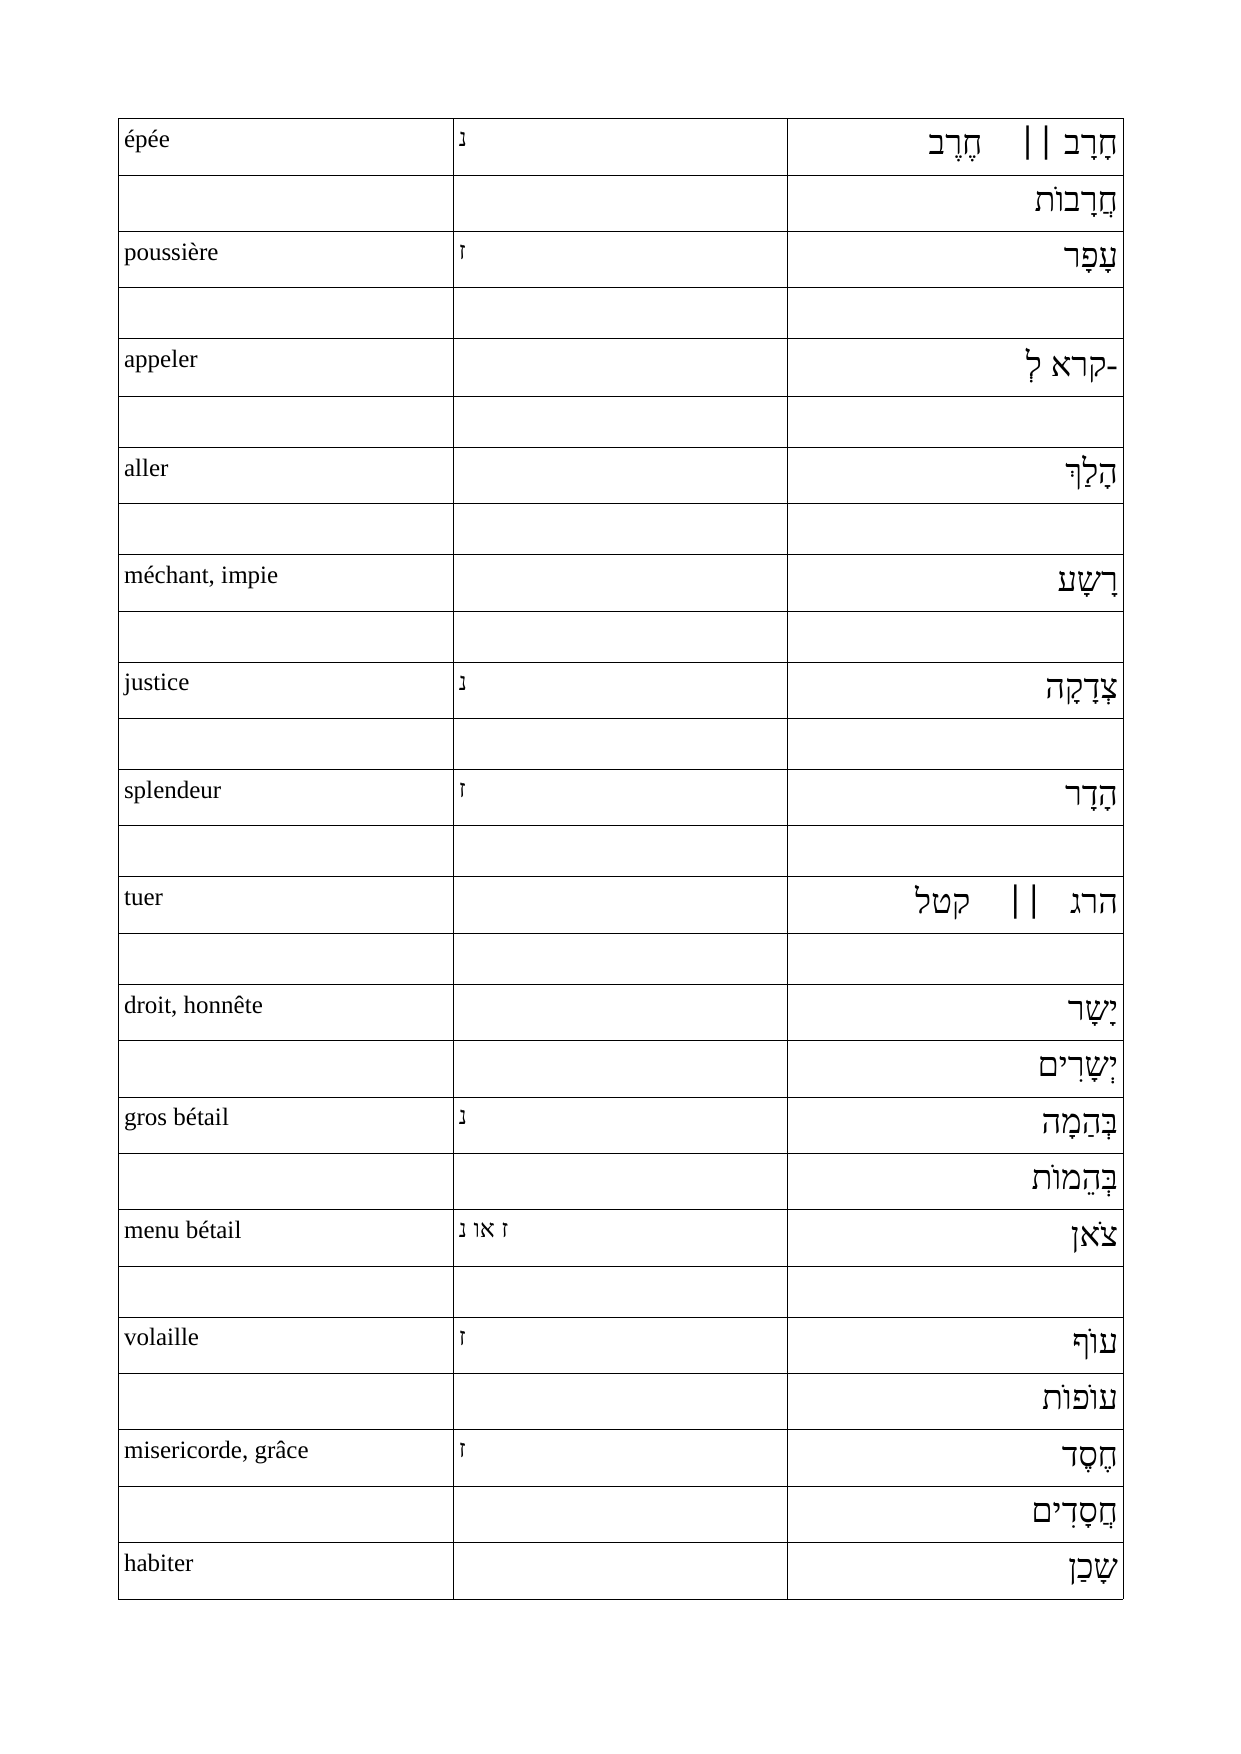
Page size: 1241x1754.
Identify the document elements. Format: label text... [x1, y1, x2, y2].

table_cell [454, 612, 787, 662]
table_cell שָכַן [788, 1543, 1123, 1598]
table_cell צְדָקָה [788, 663, 1123, 718]
table_cell [119, 1041, 453, 1097]
table_cell [788, 826, 1123, 876]
table_cell בְּהַמָה [788, 1098, 1123, 1153]
table_cell méchant, impie [119, 555, 453, 611]
table_cell [788, 288, 1123, 338]
table_cell [788, 612, 1123, 662]
table_cell עוׂפוׂת [788, 1374, 1123, 1429]
table_cell [454, 555, 787, 611]
table_cell [788, 1267, 1123, 1317]
table_cell עָפָר [788, 232, 1123, 287]
table_cell splendeur [119, 770, 453, 825]
table_cell חֲרָבוׂת [788, 176, 1123, 231]
table_cell צׂאן [788, 1210, 1123, 1266]
table_cell [454, 826, 787, 876]
table_cell [454, 1487, 787, 1542]
table_cell רָשָע [788, 555, 1123, 611]
table_cell [454, 339, 787, 396]
table_cell [119, 1487, 453, 1542]
table_cell [454, 1041, 787, 1097]
table_cell [454, 448, 787, 503]
table_cell חֲסָדִים [788, 1487, 1123, 1542]
table_cell חֶסֶד [788, 1430, 1123, 1486]
table_cell ז [454, 232, 787, 287]
table_cell יְשָרִים [788, 1041, 1123, 1097]
table_cell [788, 934, 1123, 984]
table_cell [119, 1154, 453, 1209]
table_cell [454, 176, 787, 231]
table_cell poussière [119, 232, 453, 287]
table_cell épée [119, 119, 453, 174]
table_cell [454, 1543, 787, 1598]
table_cell [454, 1267, 787, 1317]
table_cell נ [454, 663, 787, 718]
table_cell volaille [119, 1318, 453, 1373]
table_cell [454, 719, 787, 769]
table_cell [119, 397, 453, 447]
table_cell ז [454, 770, 787, 825]
table_cell [454, 504, 787, 554]
table_cell [788, 719, 1123, 769]
table_cell [454, 1154, 787, 1209]
table_cell [454, 397, 787, 447]
table_cell קרא לְ- [788, 339, 1123, 396]
table_cell [119, 1374, 453, 1429]
table_cell ז או נ [454, 1210, 787, 1266]
table_cell [119, 288, 453, 338]
table_cell [454, 934, 787, 984]
table_cell appeler [119, 339, 453, 396]
table_cell [454, 1374, 787, 1429]
table_cell נ [454, 1098, 787, 1153]
table_cell [119, 1267, 453, 1317]
table_cell tuer [119, 877, 453, 933]
table_cell נ [454, 119, 787, 174]
table_cell [788, 504, 1123, 554]
table_cell הרג || קטל [788, 877, 1123, 933]
table_cell misericorde, grâce [119, 1430, 453, 1486]
table_cell יָשָר [788, 985, 1123, 1040]
table_cell [119, 612, 453, 662]
table_cell gros bétail [119, 1098, 453, 1153]
table_cell [454, 985, 787, 1040]
table_cell [454, 877, 787, 933]
table_cell עוׂף [788, 1318, 1123, 1373]
table_cell aller [119, 448, 453, 503]
table_cell בְּהֵמוׂת [788, 1154, 1123, 1209]
table_cell habiter [119, 1543, 453, 1598]
table_cell [119, 934, 453, 984]
table_cell [119, 504, 453, 554]
table_cell ז [454, 1430, 787, 1486]
table_cell justice [119, 663, 453, 718]
table_cell [119, 176, 453, 231]
table_cell menu bétail [119, 1210, 453, 1266]
table_cell [119, 826, 453, 876]
table_cell הָדָר [788, 770, 1123, 825]
table_cell הָלַךְ [788, 448, 1123, 503]
table_cell [454, 288, 787, 338]
table_cell [119, 719, 453, 769]
table_cell droit, honnête [119, 985, 453, 1040]
table_cell חָרָב || חֶרֶב [788, 119, 1123, 174]
table_cell ז [454, 1318, 787, 1373]
table_cell [788, 397, 1123, 447]
